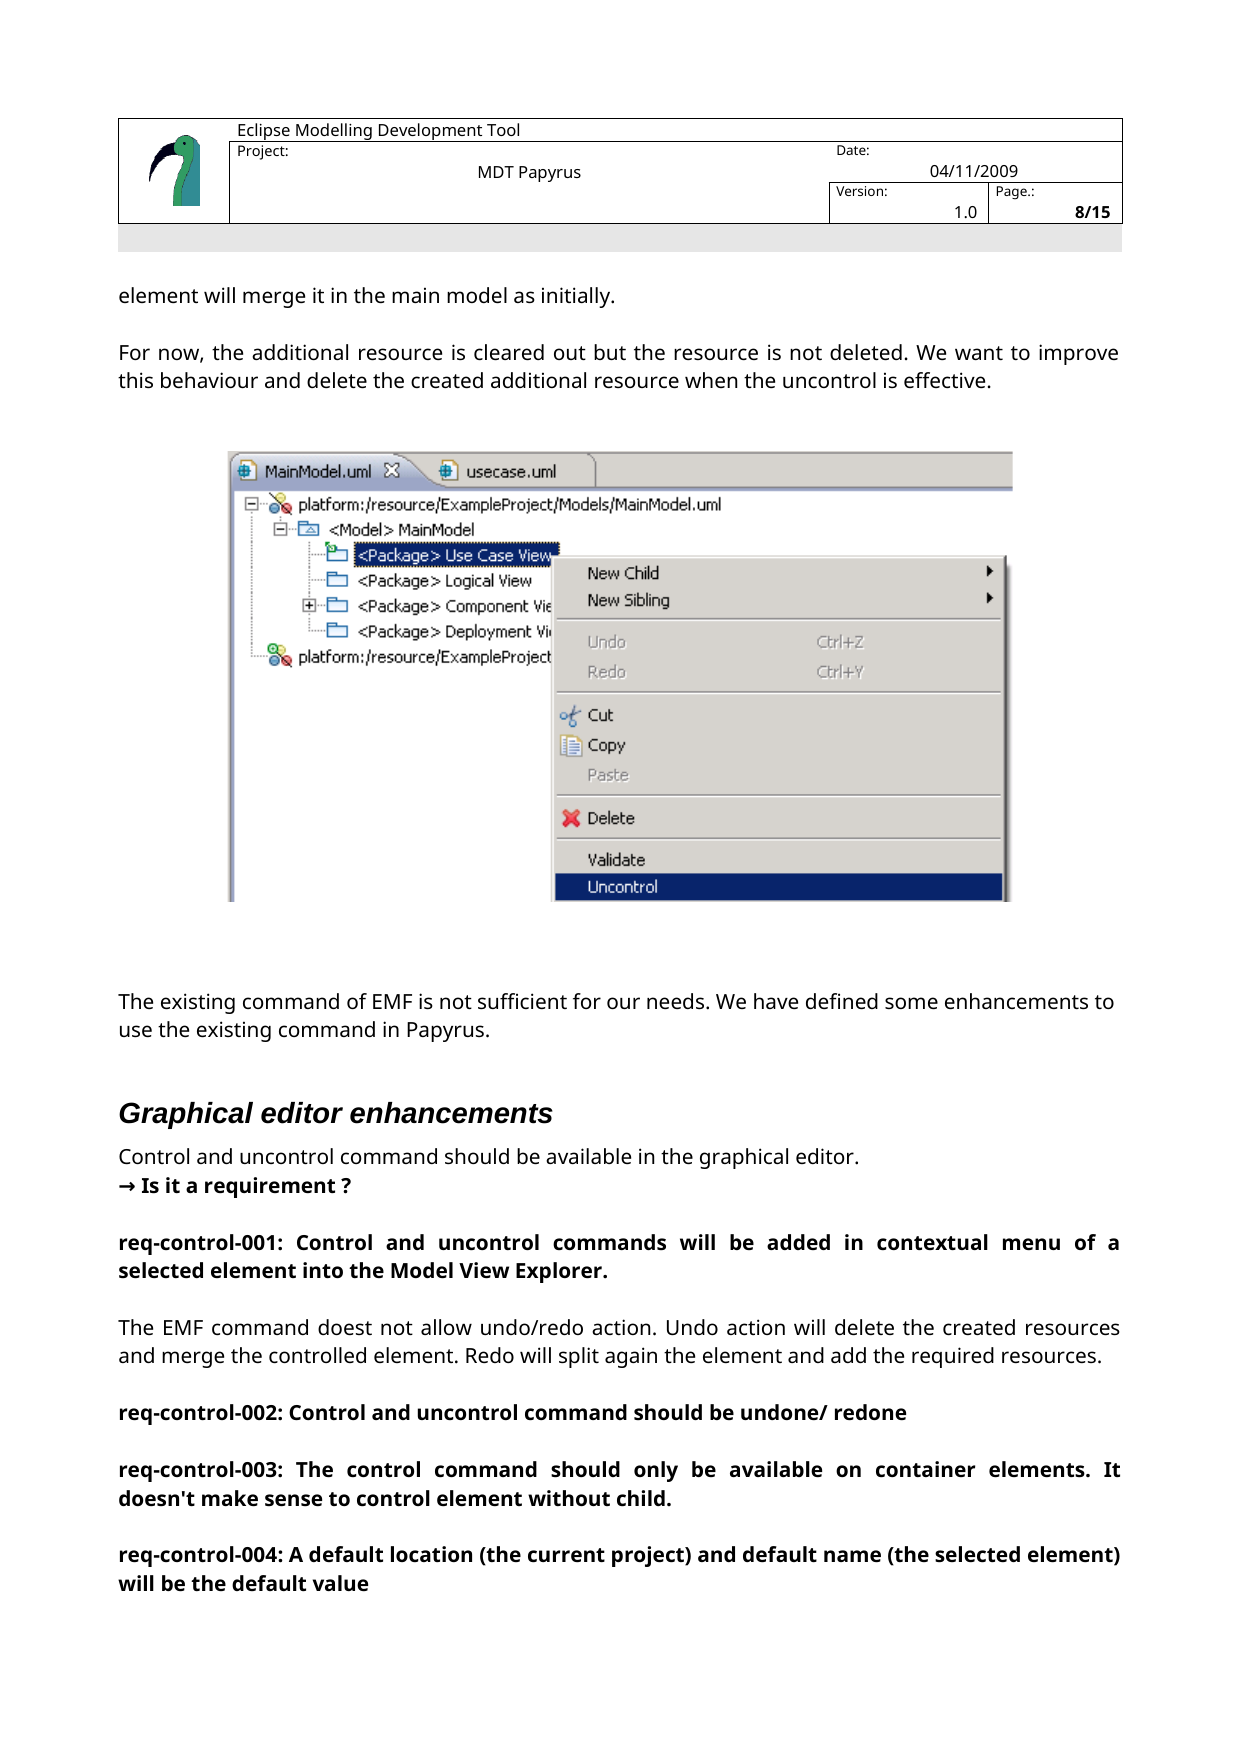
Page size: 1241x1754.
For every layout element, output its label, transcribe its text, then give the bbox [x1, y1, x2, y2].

text The existing command of EMF is not sufficient for our needs. We have defined some enhancements to use the existing command in Papyrus. [118, 987, 1122, 1044]
text → Is it a requirement ? [118, 1171, 1122, 1199]
text req-control-004: A default location (the current project) and default name (the selected element) will be the default value [118, 1541, 1122, 1597]
text req-control-002: Control and uncontrol command should be undone/ redone [118, 1398, 1122, 1427]
picture [147, 133, 201, 209]
text For now, the additional resource is cleared out but the resource is not deleted. We want to improve this behaviour and delete the created additional resource when the uncontrol is effective. [118, 338, 1122, 395]
subtitle Graphical editor enhancements [118, 1097, 1122, 1130]
text element will merge it in the main model as initially. [118, 281, 1122, 310]
text Control and uncontrol command should be available in the graphical editor. [118, 1142, 1122, 1171]
text req-control-003: The control command should only be available on container elements. It doesn't make sense to control element without child. [118, 1455, 1122, 1512]
text req-control-001: Control and uncontrol commands will be added in contextual menu of a selected element into the Model View Explorer. [118, 1228, 1122, 1284]
text The EMF command doest not allow undo/redo action. Undo action will delete the created resources and merge the controlled element. Redo will split again the element and add the required resources. [118, 1313, 1122, 1370]
